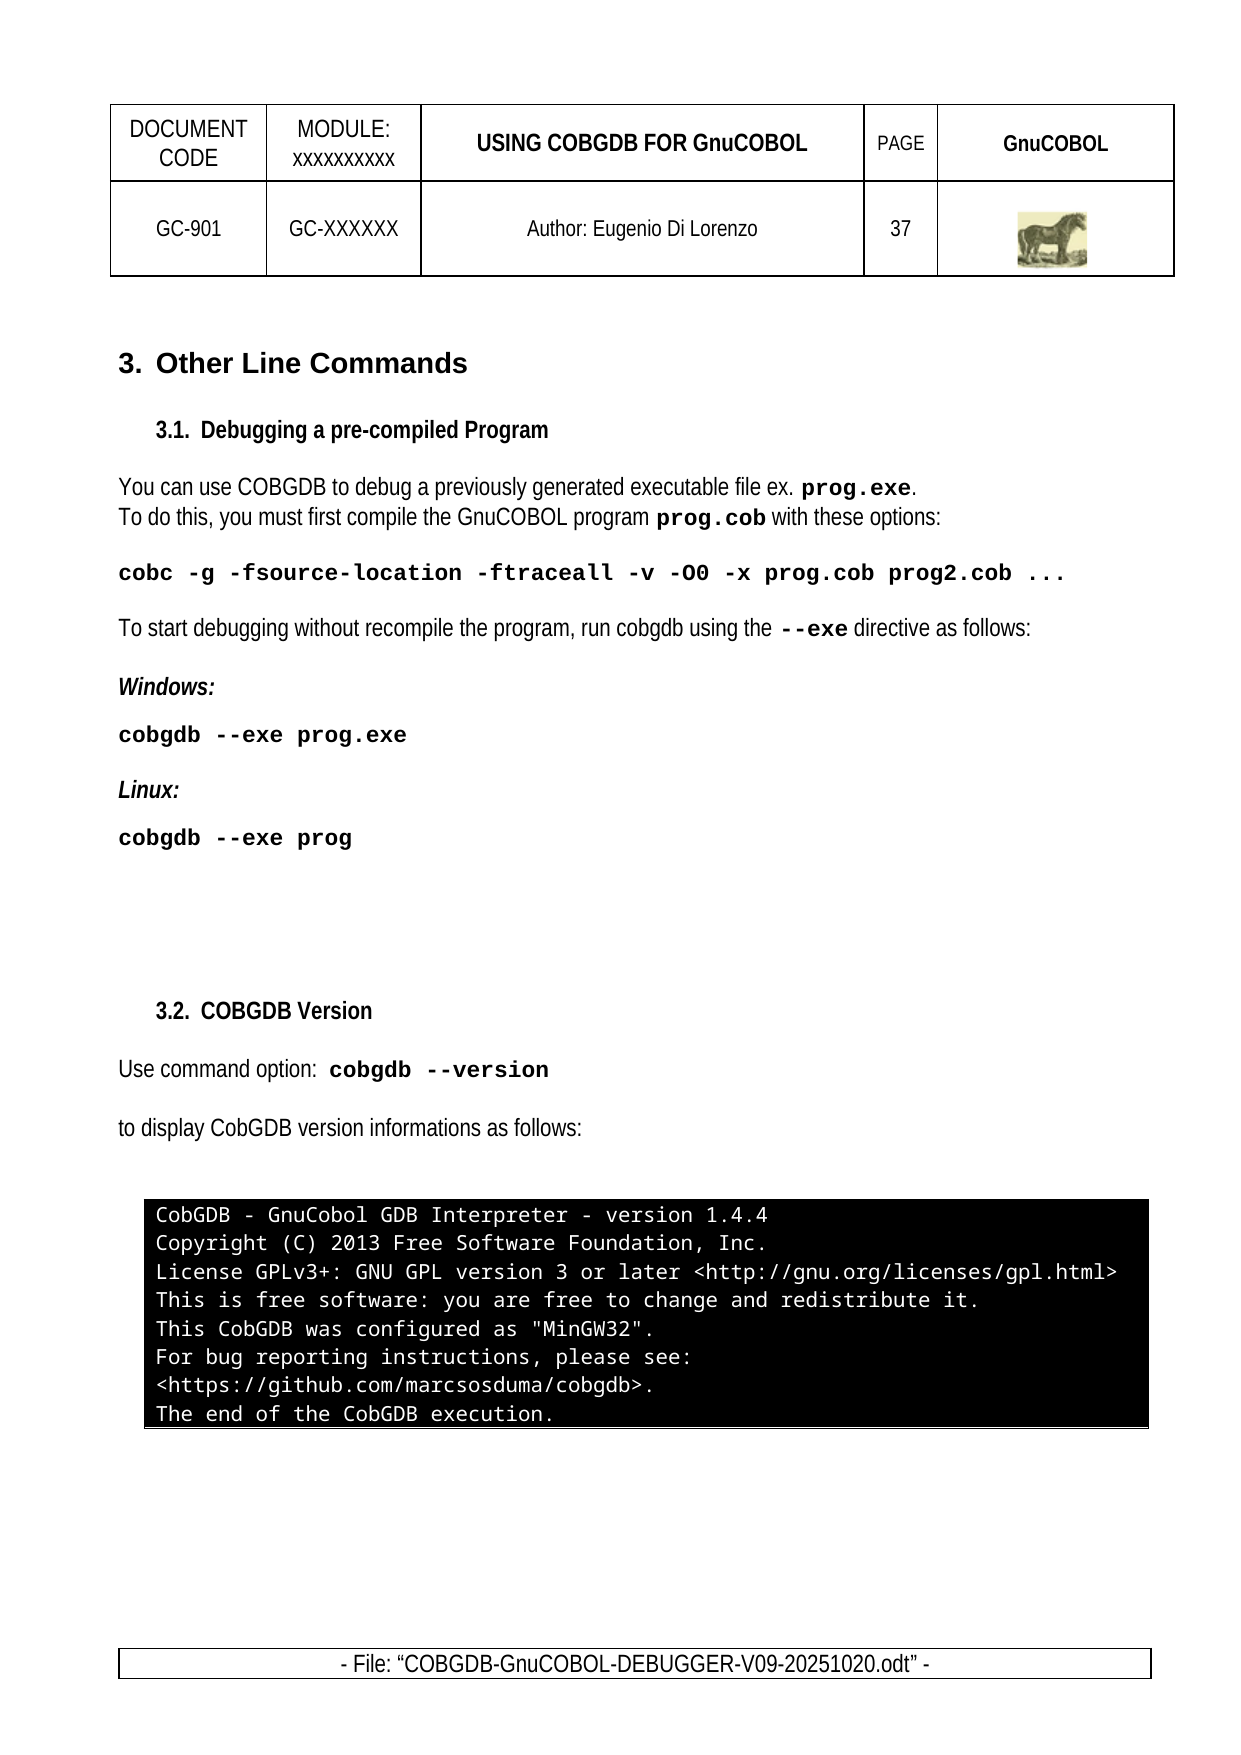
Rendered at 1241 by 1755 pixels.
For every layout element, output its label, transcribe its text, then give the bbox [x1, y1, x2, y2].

text Use command option: cobgdb --version [118, 1053, 1152, 1084]
text cobgdb --exe prog.exe [118, 723, 1152, 749]
text cobc -g -fsource-location -ftraceall -v -O0 -x prog.cob prog2.cob ... [118, 561, 1152, 587]
text Windows: [118, 672, 1152, 701]
subtitle Debugging a pre-compiled Program [156, 415, 1152, 443]
text to display CobGDB version informations as follows: [118, 1113, 1152, 1142]
text cobgdb --exe prog [118, 827, 1152, 852]
subtitle COBGDB Version [156, 996, 1152, 1024]
subtitle Other Line Commands [118, 346, 1152, 380]
table_header CobGDB - GnuCobol GDB Interpreter - version 1.4.4 Copyright (C) 2013 Free Software Foundation, Inc. License GPLv3+: GNU GPL version 3 or later <http://gnu.org/licenses/gpl.html> This is free software: you are free to change and redistribute it. This CobGDB was configured as "MinGW32". For bug reporting instructions, please see: <https://github.com/marcsosduma/cobgdb>. The end of the CobGDB execution. [145, 1200, 1148, 1427]
text To start debugging without recompile the program, run cobgdb using the --exe directive as follows: [118, 613, 1152, 643]
text Linux: [118, 775, 1152, 804]
text You can use COBGDB to debug a previously generated executable file ex. prog.exe. [118, 472, 1152, 502]
text To do this, you must first compile the GnuCOBOL program prog.cob with these options: [118, 502, 1152, 533]
